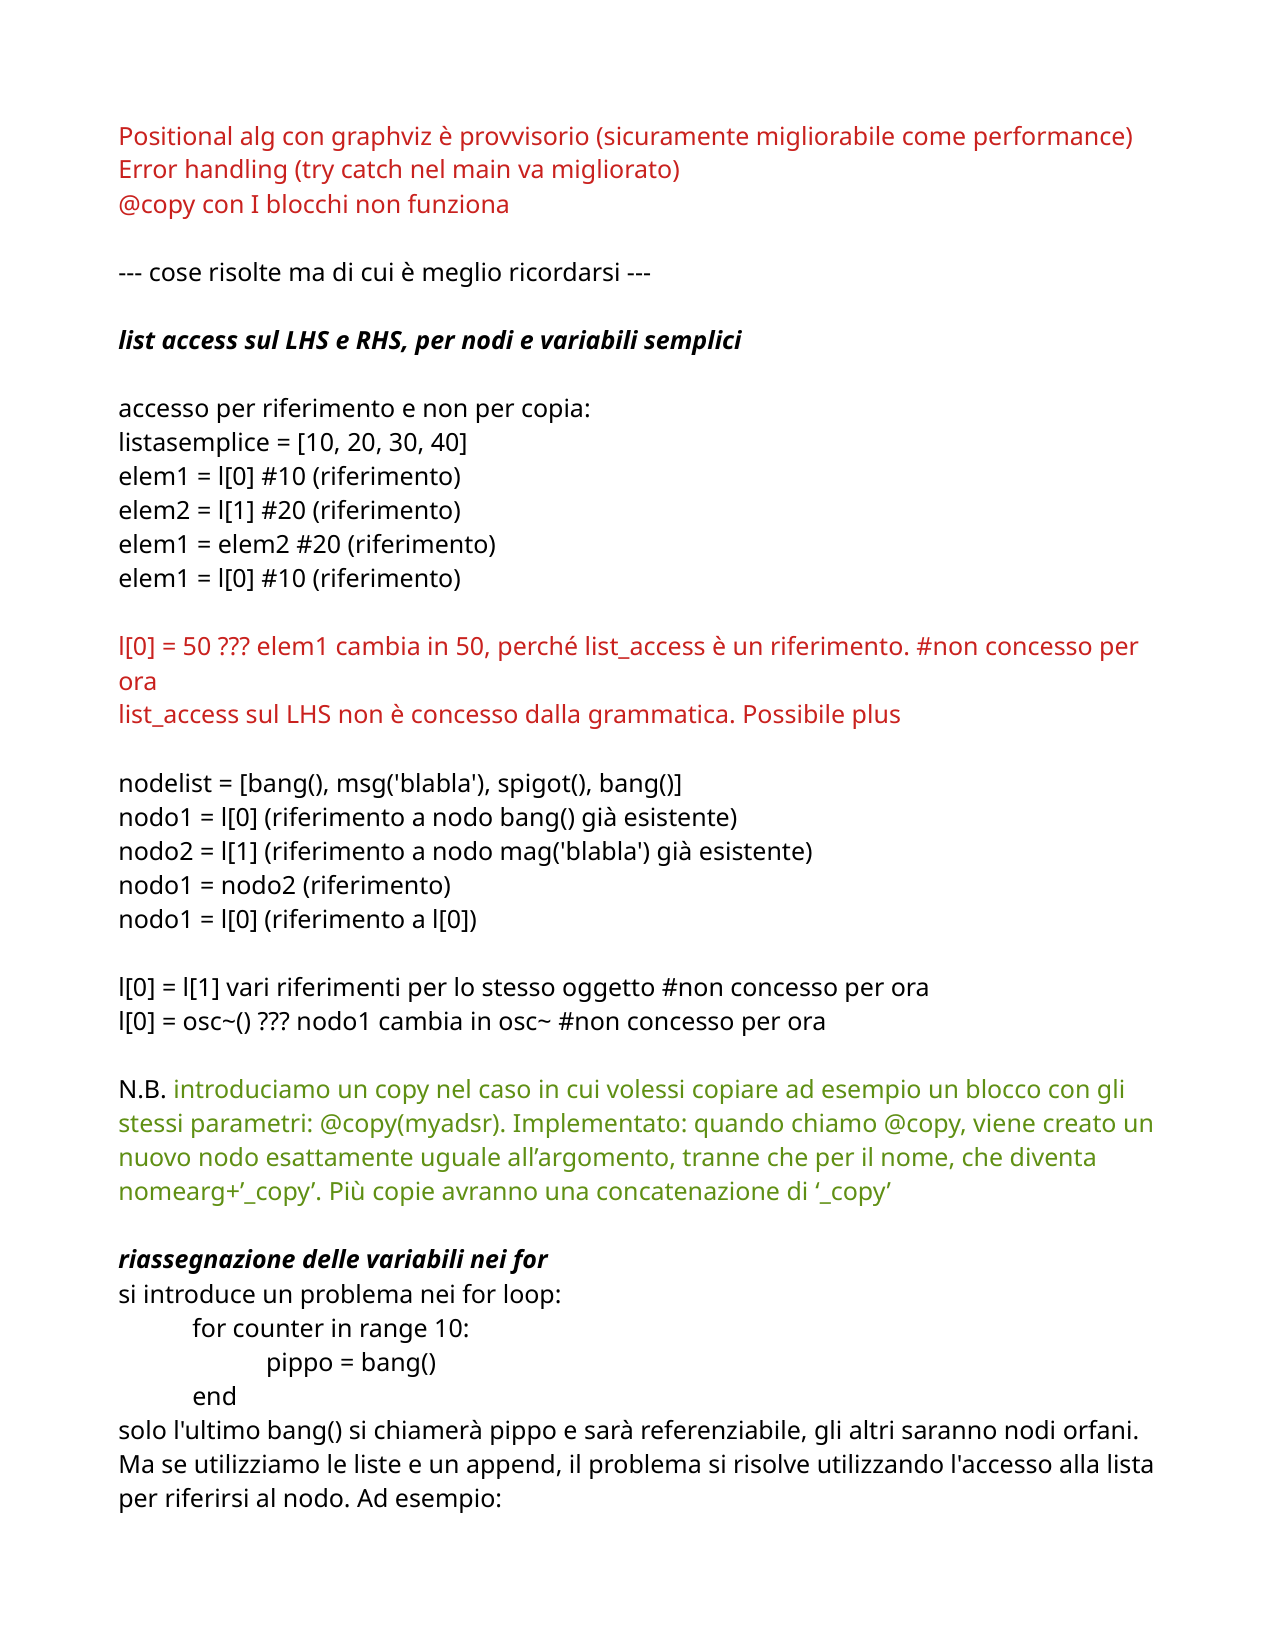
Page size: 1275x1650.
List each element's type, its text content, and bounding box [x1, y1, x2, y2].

text riassegnazione delle variabili nei for [118, 1242, 1157, 1276]
text list_access sul LHS non è concesso dalla grammatica. Possibile plus [118, 697, 1157, 731]
text list access sul LHS e RHS, per nodi e variabili semplici [118, 322, 1157, 357]
text nodo1 = l[0] (riferimento a l[0]) [118, 902, 1157, 936]
text end [118, 1378, 1157, 1412]
text for counter in range 10: [118, 1310, 1157, 1344]
text --- cose risolte ma di cui è meglio ricordarsi --- [118, 254, 1157, 288]
text elem1 = elem2 #20 (riferimento) [118, 527, 1157, 561]
text nodelist = [bang(), msg('blabla'), spigot(), bang()] [118, 765, 1157, 799]
text Positional alg con graphviz è provvisorio (sicuramente migliorabile come performance) [118, 118, 1157, 152]
text pippo = bang() [118, 1344, 1157, 1378]
text l[0] = 50 ??? elem1 cambia in 50, perché list_access è un riferimento. #non concesso per ora [118, 629, 1157, 697]
text nodo2 = l[1] (riferimento a nodo mag('blabla') già esistente) [118, 833, 1157, 867]
text elem1 = l[0] #10 (riferimento) [118, 459, 1157, 493]
text Error handling (try catch nel main va migliorato) [118, 152, 1157, 186]
text @copy con I blocchi non funziona [118, 186, 1157, 220]
text si introduce un problema nei for loop: [118, 1276, 1157, 1310]
text nodo1 = l[0] (riferimento a nodo bang() già esistente) [118, 799, 1157, 833]
text accesso per riferimento e non per copia: [118, 391, 1157, 425]
text nodo1 = nodo2 (riferimento) [118, 867, 1157, 902]
text solo l'ultimo bang() si chiamerà pippo e sarà referenziabile, gli altri saranno nodi orfani. Ma se utilizziamo le liste e un append, il problema si risolve utilizzando l'accesso alla lista per riferirsi al nodo. Ad esempio: [118, 1412, 1157, 1515]
text N.B. introduciamo un copy nel caso in cui volessi copiare ad esempio un blocco con gli stessi parametri: @copy(myadsr). Implementato: quando chiamo @copy, viene creato un nuovo nodo esattamente uguale all’argomento, tranne che per il nome, che diventa nomearg+’_copy’. Più copie avranno una concatenazione di ‘_copy’ [118, 1072, 1157, 1208]
text l[0] = osc~() ??? nodo1 cambia in osc~ #non concesso per ora [118, 1004, 1157, 1038]
text listasemplice = [10, 20, 30, 40] [118, 425, 1157, 459]
text elem2 = l[1] #20 (riferimento) [118, 493, 1157, 527]
text l[0] = l[1] vari riferimenti per lo stesso oggetto #non concesso per ora [118, 970, 1157, 1004]
text elem1 = l[0] #10 (riferimento) [118, 561, 1157, 595]
